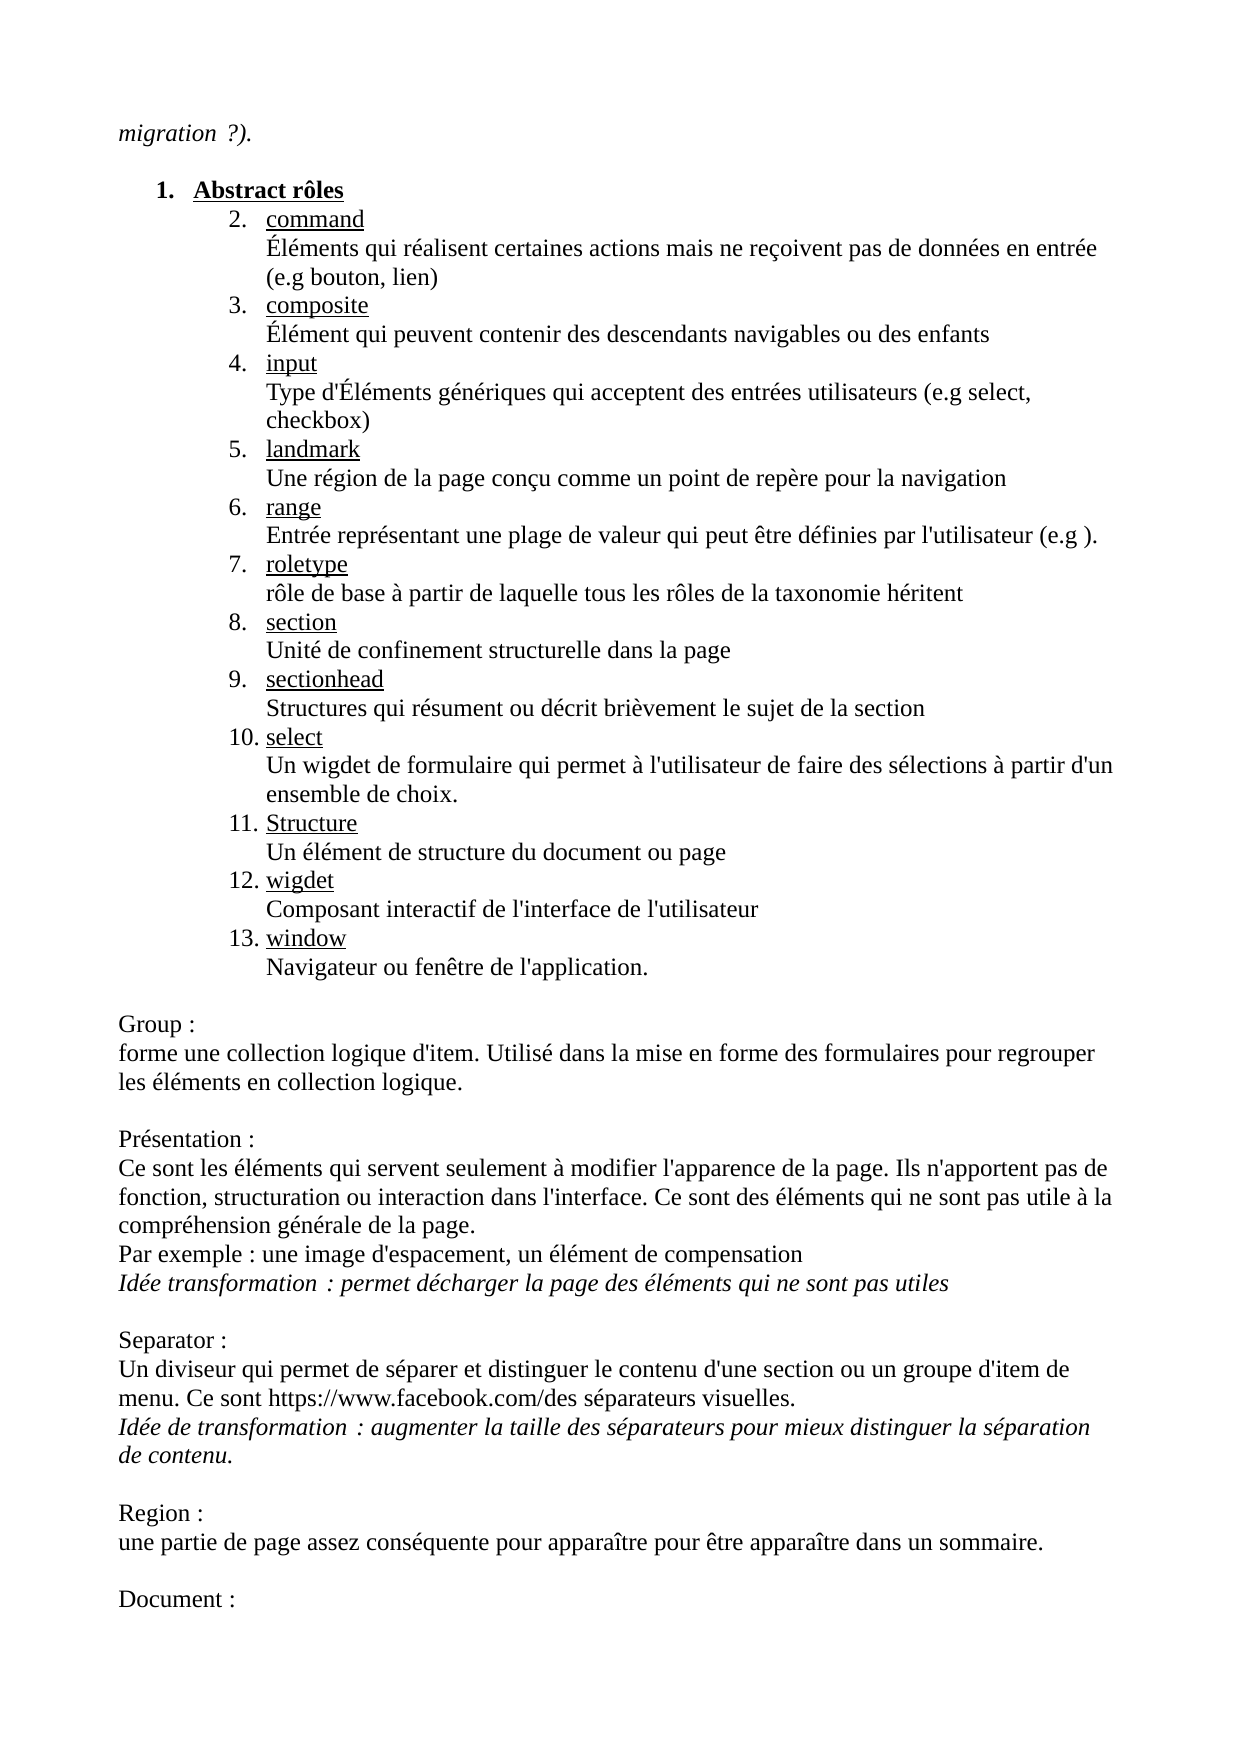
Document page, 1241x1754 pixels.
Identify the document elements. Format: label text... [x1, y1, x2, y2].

list Navigateur ou fenêtre de l'application. [228, 952, 1122, 981]
list window [228, 923, 1122, 952]
list Composant interactif de l'interface de l'utilisateur [228, 894, 1122, 923]
text Group : [118, 1009, 1122, 1038]
list sectionhead [228, 664, 1122, 693]
list wigdet [228, 866, 1122, 894]
text Un diviseur qui permet de séparer et distinguer le contenu d'une section ou un groupe d'item de menu. Ce sont https://www.facebook.com/des séparateurs visuelles. [118, 1354, 1122, 1412]
text forme une collection logique d'item. Utilisé dans la mise en forme des formulaires pour regrouper les éléments en collection logique. [118, 1038, 1122, 1096]
list Unité de confinement structurelle dans la page [228, 636, 1122, 664]
list Structure [228, 808, 1122, 837]
list rôle de base à partir de laquelle tous les rôles de la taxonomie héritent [228, 578, 1122, 607]
list Structures qui résument ou décrit brièvement le sujet de la section [228, 693, 1122, 722]
text Présentation : [118, 1124, 1122, 1153]
list Un élément de structure du document ou page [228, 837, 1122, 866]
list select [228, 722, 1122, 751]
text Par exemple : une image d'espacement, un élément de compensation [118, 1239, 1122, 1268]
list composite [228, 291, 1122, 319]
list range [228, 492, 1122, 521]
list landmark [228, 434, 1122, 463]
text Idée transformation : permet décharger la page des éléments qui ne sont pas utiles [118, 1268, 1122, 1297]
text une partie de page assez conséquente pour apparaître pour être apparaître dans un sommaire. [118, 1527, 1122, 1556]
list Entrée représentant une plage de valeur qui peut être définies par l'utilisateur (e.g ). [228, 521, 1122, 549]
list Abstract rôles [156, 176, 1122, 204]
text Ce sont les éléments qui servent seulement à modifier l'apparence de la page. Ils n'apportent pas de fonction, structuration ou interaction dans l'interface. Ce sont des éléments qui ne sont pas utile à la compréhension générale de la page. [118, 1153, 1122, 1239]
list command [228, 204, 1122, 233]
list Un wigdet de formulaire qui permet à l'utilisateur de faire des sélections à partir d'un ensemble de choix. [228, 751, 1122, 808]
text Region : [118, 1498, 1122, 1527]
list Élément qui peuvent contenir des descendants navigables ou des enfants [228, 319, 1122, 348]
list Type d'Éléments génériques qui acceptent des entrées utilisateurs (e.g select, checkbox) [228, 377, 1122, 434]
text migration ?). [118, 118, 1122, 147]
list input [228, 348, 1122, 377]
text Document : [118, 1584, 1122, 1613]
list section [228, 607, 1122, 636]
list roletype [228, 549, 1122, 578]
text Idée de transformation : augmenter la taille des séparateurs pour mieux distinguer la séparation de contenu. [118, 1412, 1122, 1469]
list Une région de la page conçu comme un point de repère pour la navigation [228, 463, 1122, 492]
text Separator : [118, 1326, 1122, 1354]
list Éléments qui réalisent certaines actions mais ne reçoivent pas de données en entrée (e.g bouton, lien) [228, 233, 1122, 291]
